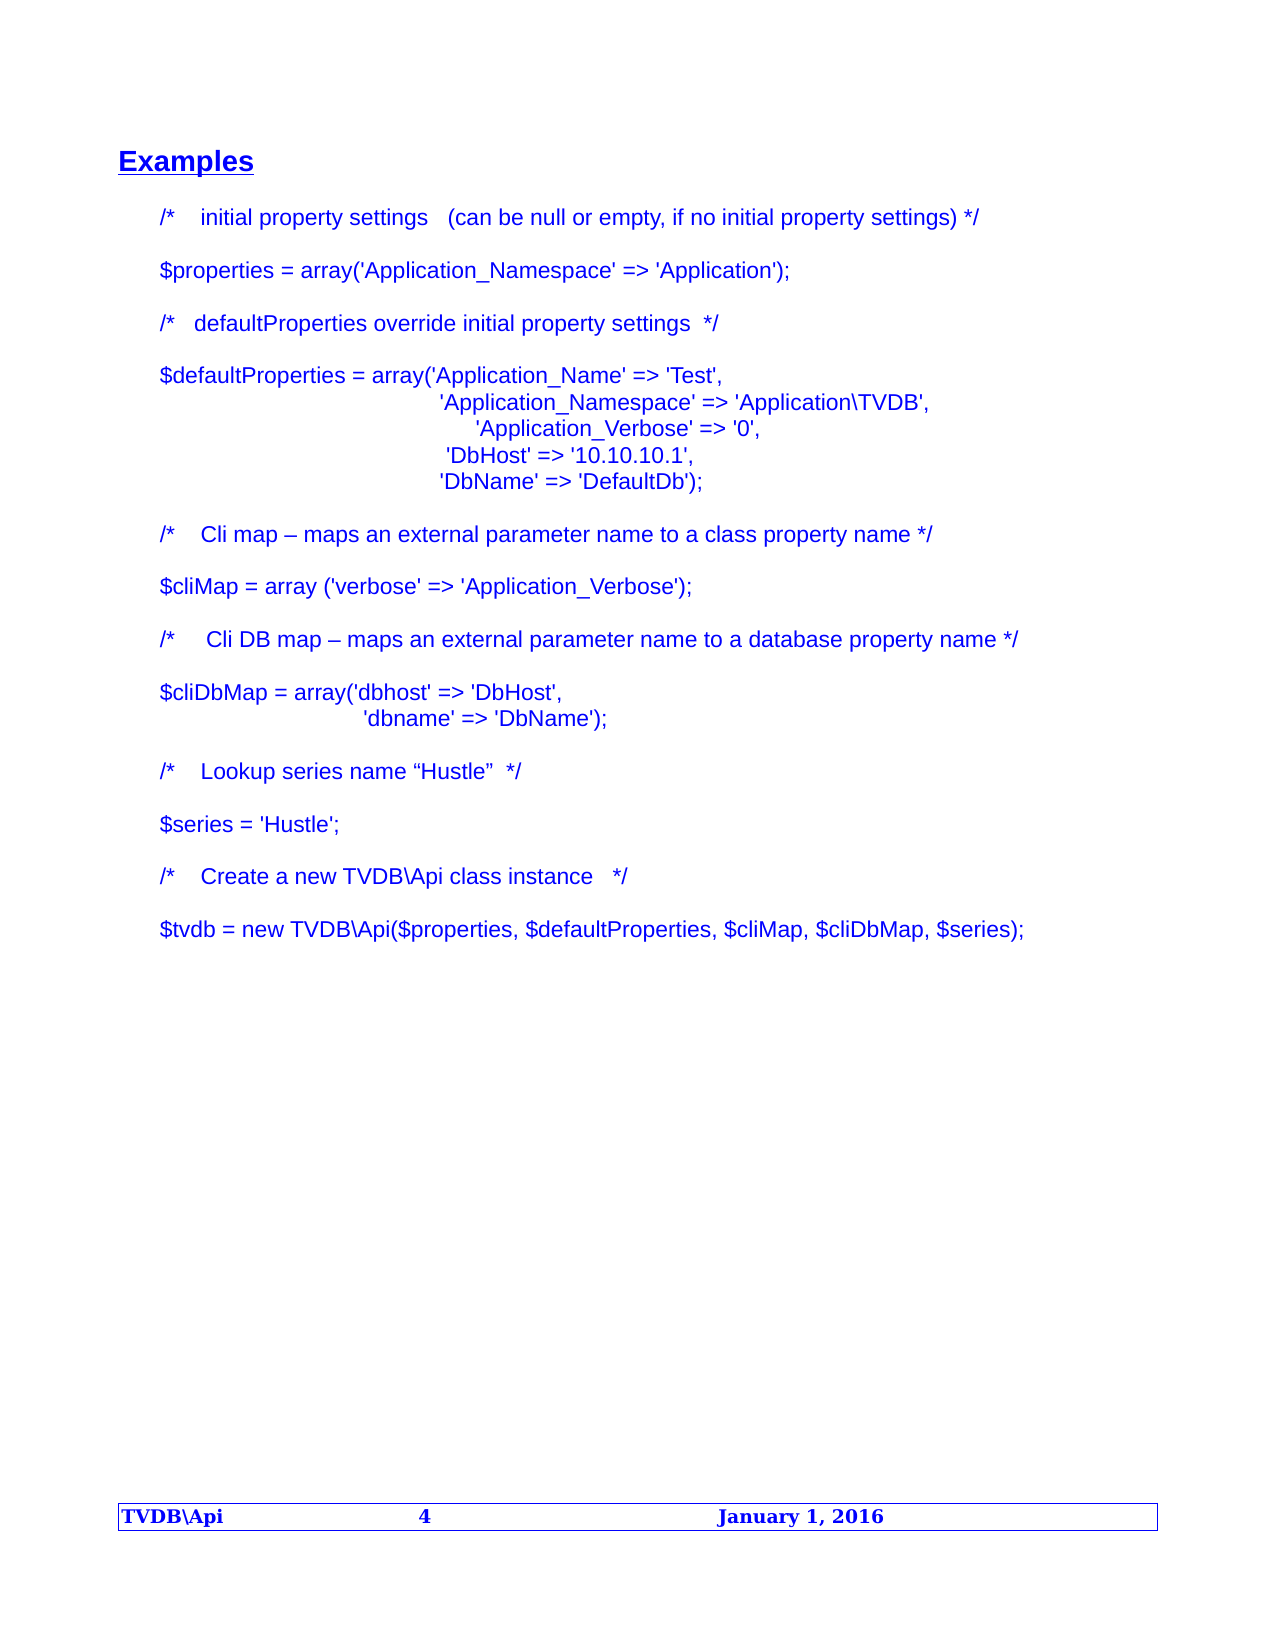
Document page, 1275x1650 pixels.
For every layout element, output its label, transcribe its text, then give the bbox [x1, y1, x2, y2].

text $cliDbMap = array('dbhost' => 'DbHost', [159, 679, 1157, 705]
text 'DbHost' => '10.10.10.1', [159, 442, 1157, 468]
title Examples [118, 144, 1157, 178]
text $cliMap = array ('verbose' => 'Application_Verbose'); [159, 573, 1157, 600]
text 'Application_Namespace' => 'Application\TVDB', [159, 389, 1157, 415]
text $defaultProperties = array('Application_Name' => 'Test', [159, 362, 1157, 389]
text 'DbName' => 'DefaultDb'); [159, 468, 1157, 494]
text $properties = array('Application_Namespace' => 'Application'); [159, 257, 1157, 283]
text $series = 'Hustle'; [159, 811, 1157, 837]
text /* defaultProperties override initial property settings */ [159, 310, 1157, 336]
text /* Create a new TVDB\Api class instance */ [159, 863, 1157, 889]
text /* Cli map – maps an external parameter name to a class property name */ [159, 521, 1157, 547]
text /* initial property settings (can be null or empty, if no initial property settings) */ [159, 204, 1157, 231]
text 'Application_Verbose' => '0', [159, 415, 1157, 442]
text $tvdb = new TVDB\Api($properties, $defaultProperties, $cliMap, $cliDbMap, $series); [159, 916, 1157, 942]
text /* Lookup series name “Hustle” */ [159, 758, 1157, 784]
text 'dbname' => 'DbName'); [159, 705, 1157, 731]
text /* Cli DB map – maps an external parameter name to a database property name */ [159, 626, 1157, 652]
